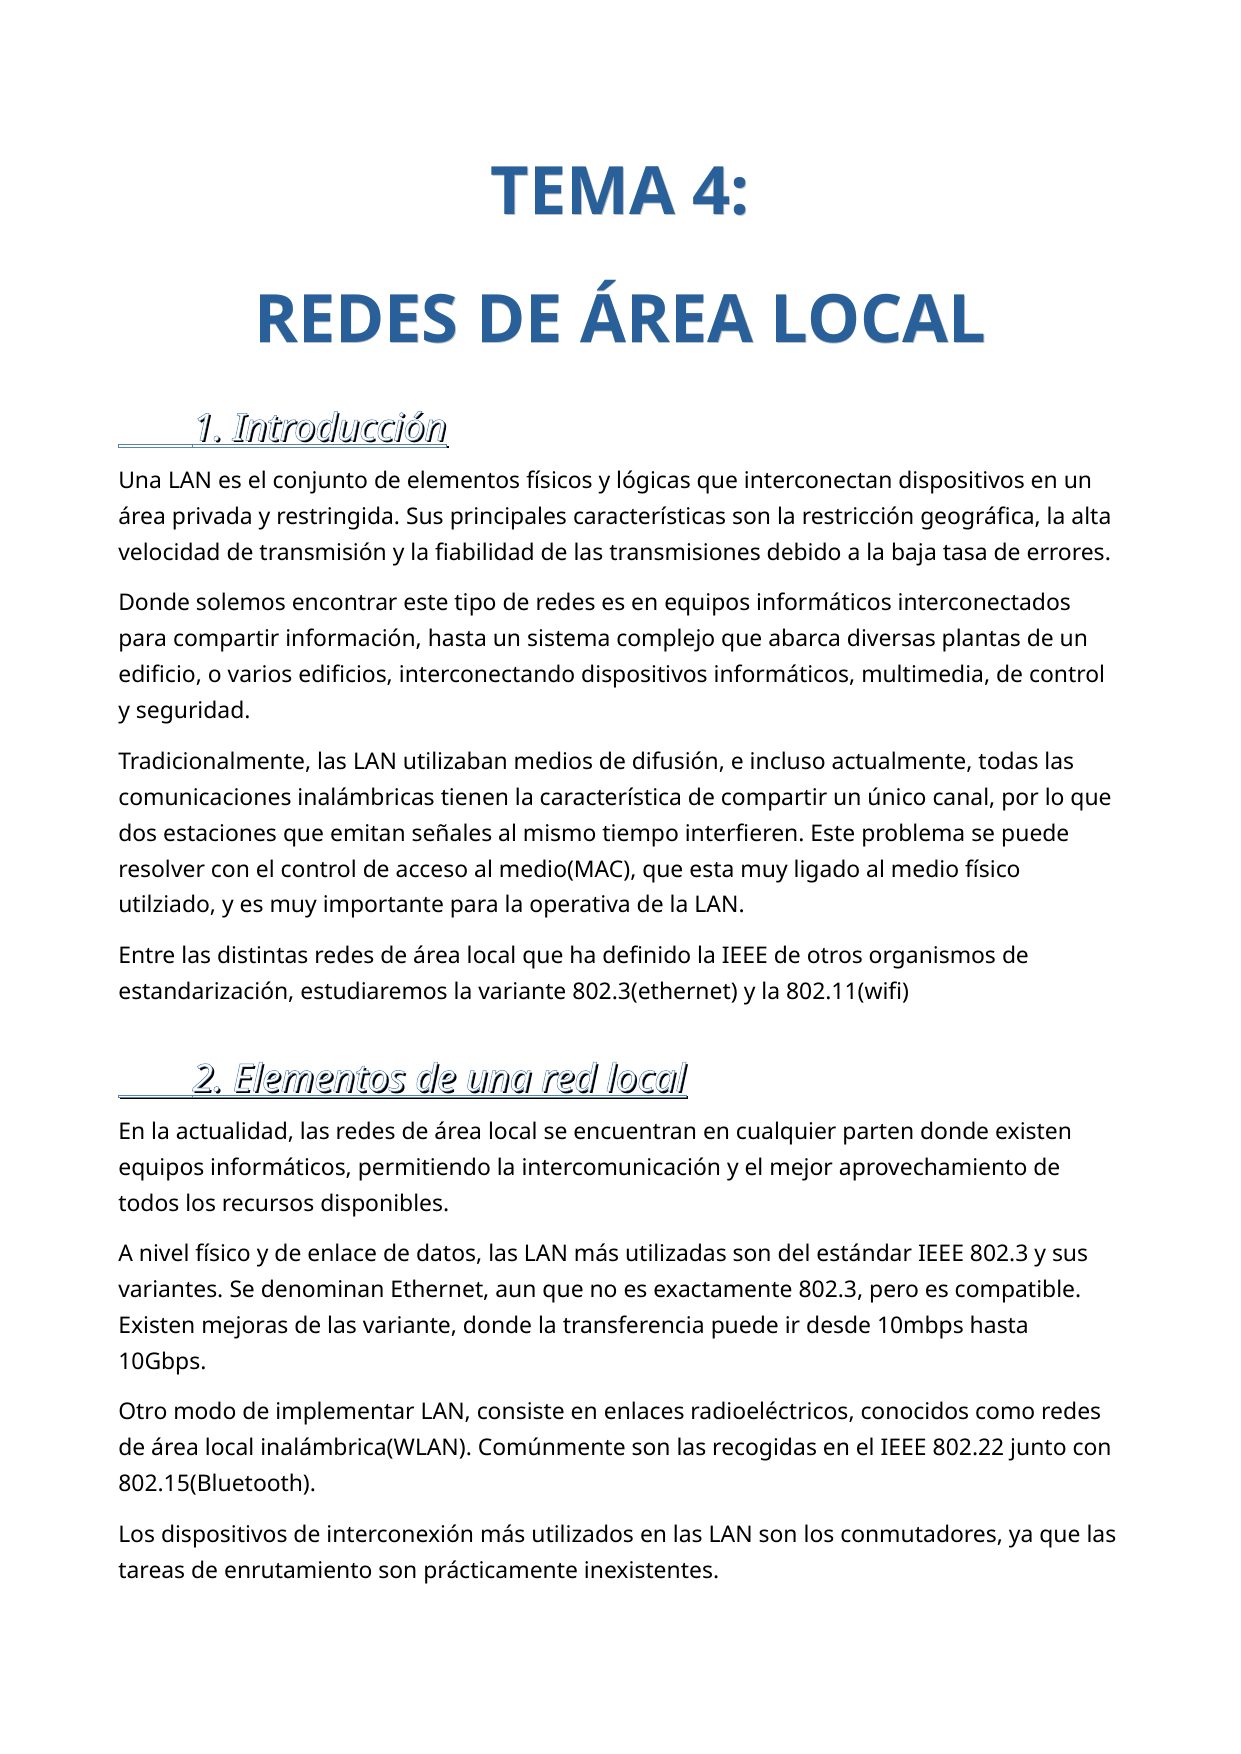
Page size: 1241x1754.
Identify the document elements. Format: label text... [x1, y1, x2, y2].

title Redes de Área local [118, 271, 1122, 362]
text Tradicionalmente, las LAN utilizaban medios de difusión, e incluso actualmente, todas las comunicaciones inalámbricas tienen la característica de compartir un único canal, por lo que dos estaciones que emitan señales al mismo tiempo interfieren. Este problema se puede resolver con el control de acceso al medio(MAC), que esta muy ligado al medio físico utilziado, y es muy importante para la operativa de la LAN. [118, 745, 1122, 920]
subtitle 2. Elementos de una red local [118, 1050, 1122, 1102]
subtitle 1. Introducción [118, 400, 1122, 451]
text A nivel físico y de enlace de datos, las LAN más utilizadas son del estándar IEEE 802.3 y sus variantes. Se denominan Ethernet, aun que no es exactamente 802.3, pero es compatible. Existen mejoras de las variante, donde la transferencia puede ir desde 10mbps hasta 10Gbps. [118, 1237, 1122, 1376]
text Otro modo de implementar LAN, consiste en enlaces radioeléctricos, conocidos como redes de área local inalámbrica(WLAN). Comúnmente son las recogidas en el IEEE 802.22 junto con 802.15(Bluetooth). [118, 1395, 1122, 1498]
title Tema 4: [118, 143, 1122, 234]
text Entre las distintas redes de área local que ha definido la IEEE de otros organismos de estandarización, estudiaremos la variante 802.3(ethernet) y la 802.11(wifi) [118, 939, 1122, 1006]
text Una LAN es el conjunto de elementos físicos y lógicas que interconectan dispositivos en un área privada y restringida. Sus principales características son la restricción geográfica, la alta velocidad de transmisión y la fiabilidad de las transmisiones debido a la baja tasa de errores. [118, 464, 1122, 567]
text Los dispositivos de interconexión más utilizados en las LAN son los conmutadores, ya que las tareas de enrutamiento son prácticamente inexistentes. [118, 1518, 1122, 1585]
text Donde solemos encontrar este tipo de redes es en equipos informáticos interconectados para compartir información, hasta un sistema complejo que abarca diversas plantas de un edificio, o varios edificios, interconectando dispositivos informáticos, multimedia, de control y seguridad. [118, 586, 1122, 725]
text En la actualidad, las redes de área local se encuentran en cualquier parten donde existen equipos informáticos, permitiendo la intercomunicación y el mejor aprovechamiento de todos los recursos disponibles. [118, 1114, 1122, 1218]
